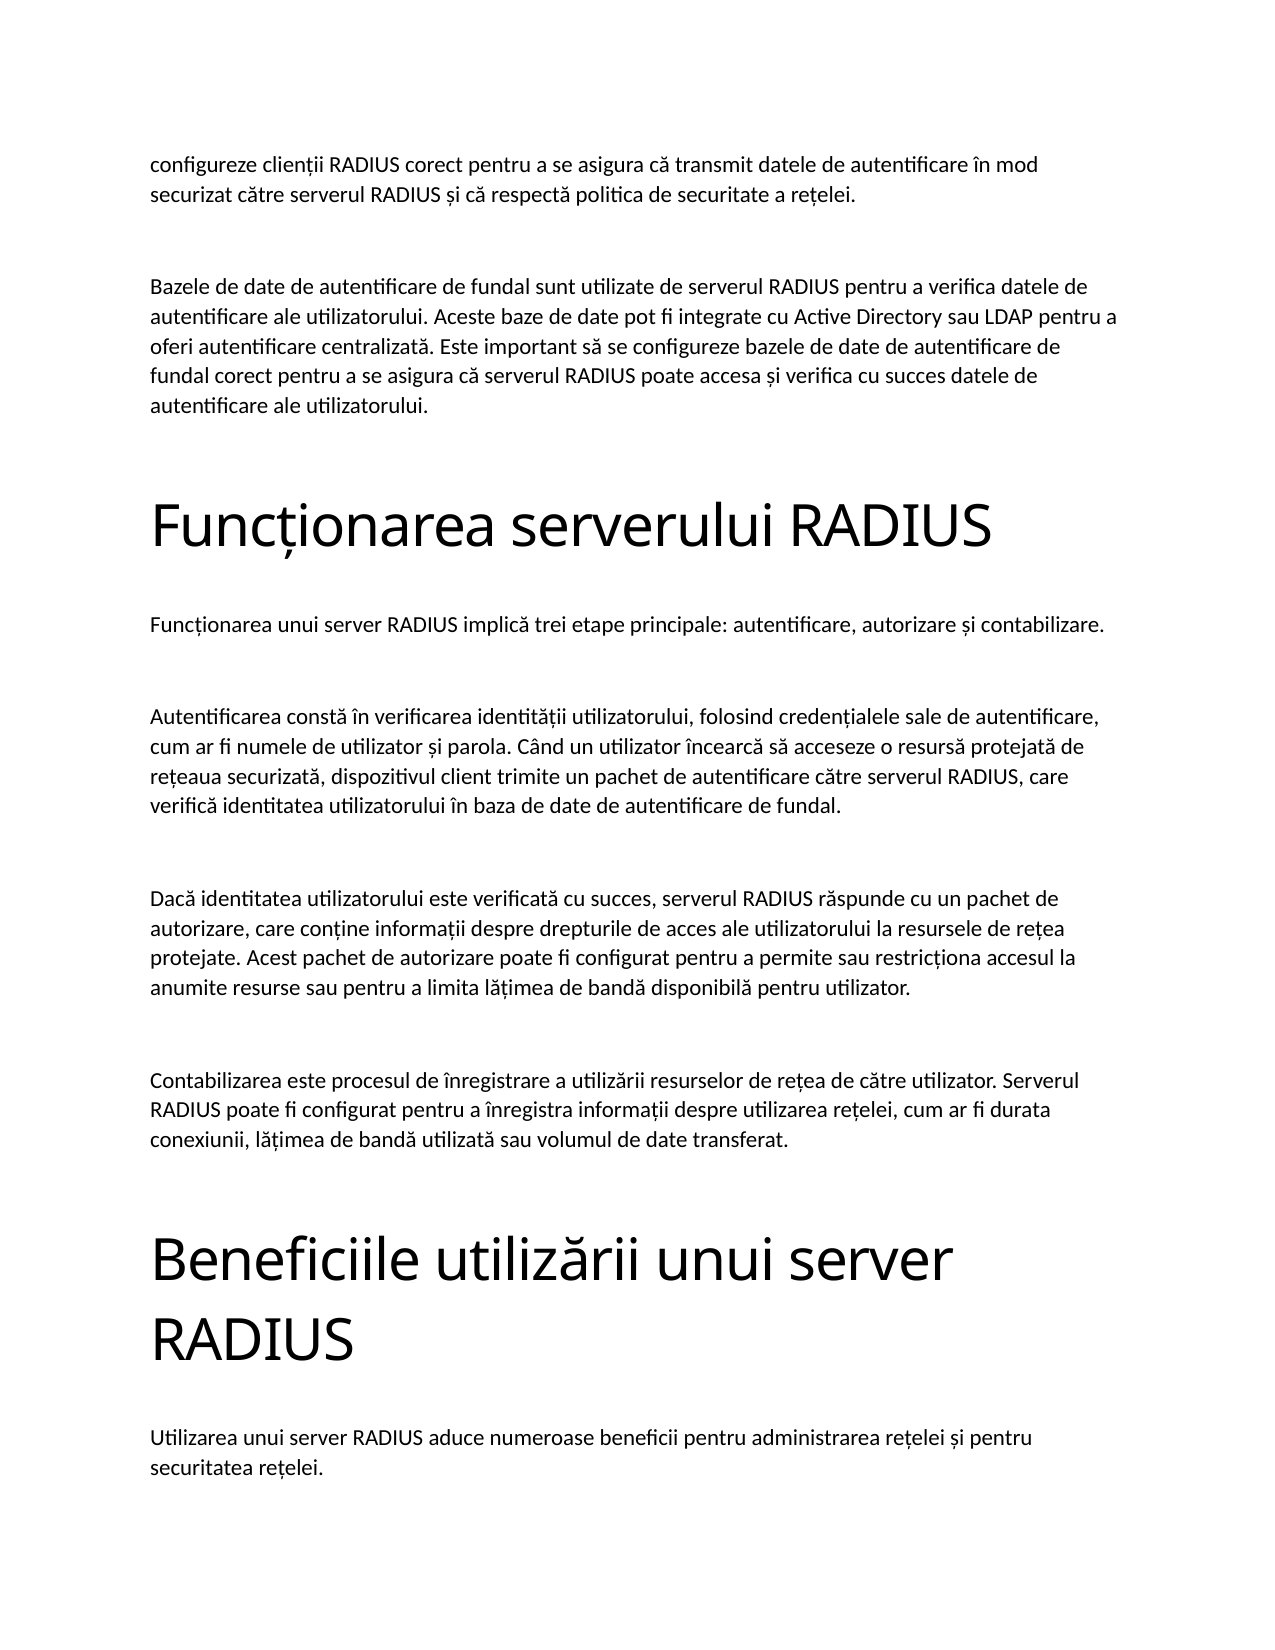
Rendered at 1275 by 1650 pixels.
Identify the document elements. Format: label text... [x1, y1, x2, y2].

text Autentificarea constă în verificarea identității utilizatorului, folosind credențialele sale de autentificare, cum ar fi numele de utilizator și parola. Când un utilizator încearcă să acceseze o resursă protejată de rețeaua securizată, dispozitivul client trimite un pachet de autentificare către serverul RADIUS, care verifică identitatea utilizatorului în baza de date de autentificare de fundal. [150, 702, 1125, 819]
text configureze clienții RADIUS corect pentru a se asigura că transmit datele de autentificare în mod securizat către serverul RADIUS și că respectă politica de securitate a rețelei. [150, 150, 1125, 208]
title Beneficiile utilizării unui server RADIUS [150, 1218, 1125, 1377]
text Dacă identitatea utilizatorului este verificată cu succes, serverul RADIUS răspunde cu un pachet de autorizare, care conține informații despre drepturile de acces ale utilizatorului la resursele de rețea protejate. Acest pachet de autorizare poate fi configurat pentru a permite sau restricționa accesul la anumite resurse sau pentru a limita lățimea de bandă disponibilă pentru utilizator. [150, 884, 1125, 1001]
text Contabilizarea este procesul de înregistrare a utilizării resurselor de rețea de către utilizator. Serverul RADIUS poate fi configurat pentru a înregistra informații despre utilizarea rețelei, cum ar fi durata conexiunii, lățimea de bandă utilizată sau volumul de date transferat. [150, 1066, 1125, 1153]
text Funcționarea unui server RADIUS implică trei etape principale: autentificare, autorizare și contabilizare. [150, 610, 1125, 638]
text Bazele de date de autentificare de fundal sunt utilizate de serverul RADIUS pentru a verifica datele de autentificare ale utilizatorului. Aceste baze de date pot fi integrate cu Active Directory sau LDAP pentru a oferi autentificare centralizată. Este important să se configureze bazele de date de autentificare de fundal corect pentru a se asigura că serverul RADIUS poate accesa și verifica cu succes datele de autentificare ale utilizatorului. [150, 272, 1125, 419]
title Funcționarea serverului RADIUS [150, 484, 1125, 563]
text Utilizarea unui server RADIUS aduce numeroase beneficii pentru administrarea rețelei și pentru securitatea rețelei. [150, 1423, 1125, 1481]
